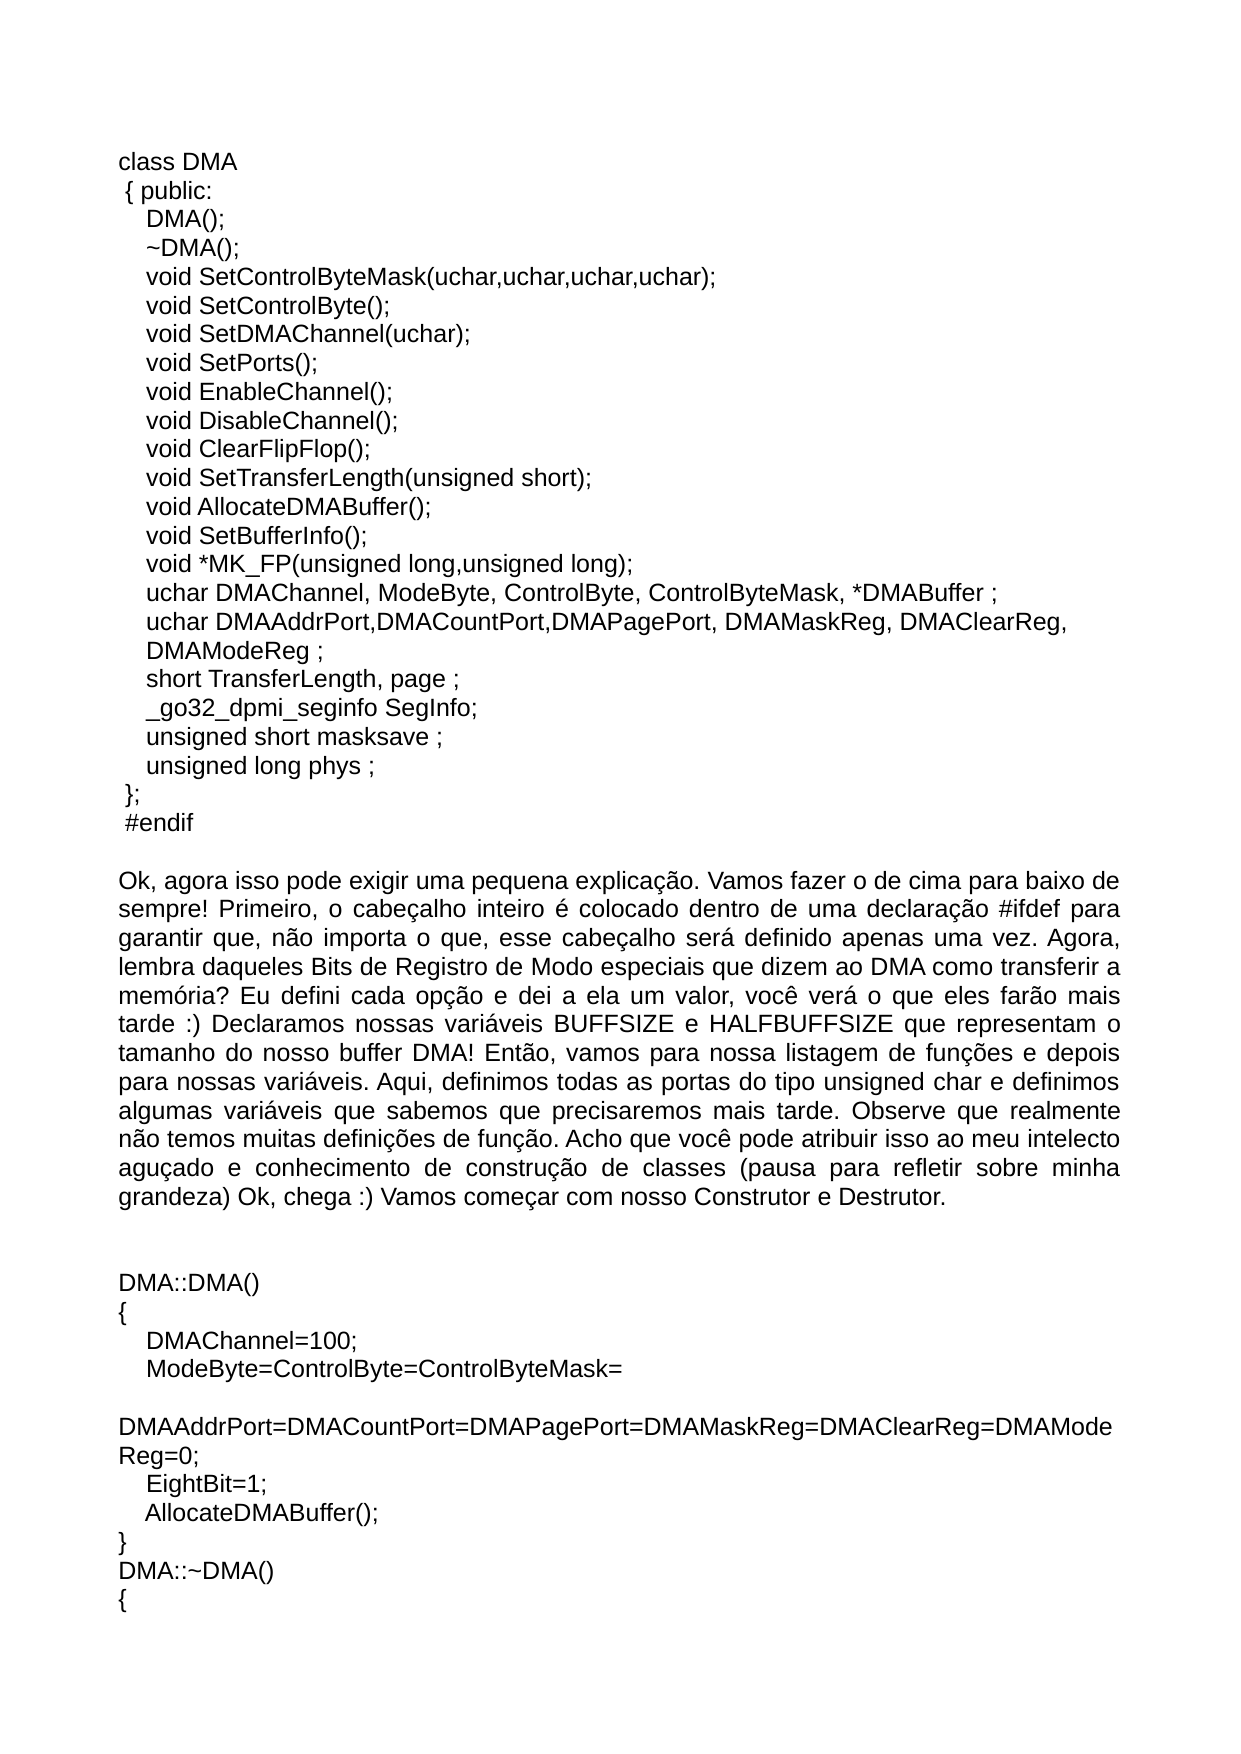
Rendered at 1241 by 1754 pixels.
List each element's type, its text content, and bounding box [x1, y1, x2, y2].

text { [118, 1584, 1122, 1613]
text short TransferLength, page ; [118, 664, 1122, 693]
text DMA(); [118, 204, 1122, 233]
text DMAModeReg ; [118, 636, 1122, 664]
text }; [118, 779, 1122, 808]
text } [118, 1527, 1122, 1556]
text DMA::DMA() [118, 1268, 1122, 1297]
text void SetTransferLength(unsigned short); [118, 463, 1122, 492]
text DMAAddrPort=DMACountPort=DMAPagePort=DMAMaskReg=DMAClearReg=DMAModeReg=0; [118, 1383, 1122, 1469]
text void SetControlByte(); [118, 291, 1122, 319]
text void SetDMAChannel(uchar); [118, 319, 1122, 348]
text ~DMA(); [118, 233, 1122, 262]
text void DisableChannel(); [118, 406, 1122, 434]
text void AllocateDMABuffer(); [118, 492, 1122, 521]
text void SetControlByteMask(uchar,uchar,uchar,uchar); [118, 262, 1122, 291]
text { [118, 1297, 1122, 1326]
text DMA::~DMA() [118, 1556, 1122, 1584]
text { public: [118, 176, 1122, 204]
text class DMA [118, 147, 1122, 176]
text void ClearFlipFlop(); [118, 434, 1122, 463]
text void SetPorts(); [118, 348, 1122, 377]
text #endif [118, 808, 1122, 837]
text unsigned short masksave ; [118, 722, 1122, 751]
text DMAChannel=100; [118, 1326, 1122, 1354]
text ModeByte=ControlByte=ControlByteMask= [118, 1354, 1122, 1383]
text unsigned long phys ; [118, 751, 1122, 779]
text void SetBufferInfo(); [118, 521, 1122, 549]
text EightBit=1; [118, 1469, 1122, 1498]
text void *MK_FP(unsigned long,unsigned long); [118, 549, 1122, 578]
text void EnableChannel(); [118, 377, 1122, 406]
text Ok, agora isso pode exigir uma pequena explicação. Vamos fazer o de cima para baixo de sempre! Primeiro, o cabeçalho inteiro é colocado dentro de uma declaração #ifdef para garantir que, não importa o que, esse cabeçalho será definido apenas uma vez. Agora, lembra daqueles Bits de Registro de Modo especiais que dizem ao DMA como transferir a memória? Eu defini cada opção e dei a ela um valor, você verá o que eles farão mais tarde :) Declaramos nossas variáveis BUFFSIZE e HALFBUFFSIZE que representam o tamanho do nosso buffer DMA! Então, vamos para nossa listagem de funções e depois para nossas variáveis. Aqui, definimos todas as portas do tipo unsigned char e definimos algumas variáveis ​​que sabemos que precisaremos mais tarde. Observe que realmente não temos muitas definições de função. Acho que você pode atribuir isso ao meu intelecto aguçado e conhecimento de construção de classes (pausa para refletir sobre minha grandeza) Ok, chega :) Vamos começar com nosso Construtor e Destrutor. [118, 866, 1122, 1211]
text _go32_dpmi_seginfo SegInfo; [118, 693, 1122, 722]
text uchar DMAAddrPort,DMACountPort,DMAPagePort, DMAMaskReg, DMAClearReg, [118, 607, 1122, 636]
text AllocateDMABuffer(); [118, 1498, 1122, 1527]
text uchar DMAChannel, ModeByte, ControlByte, ControlByteMask, *DMABuffer ; [118, 578, 1122, 607]
